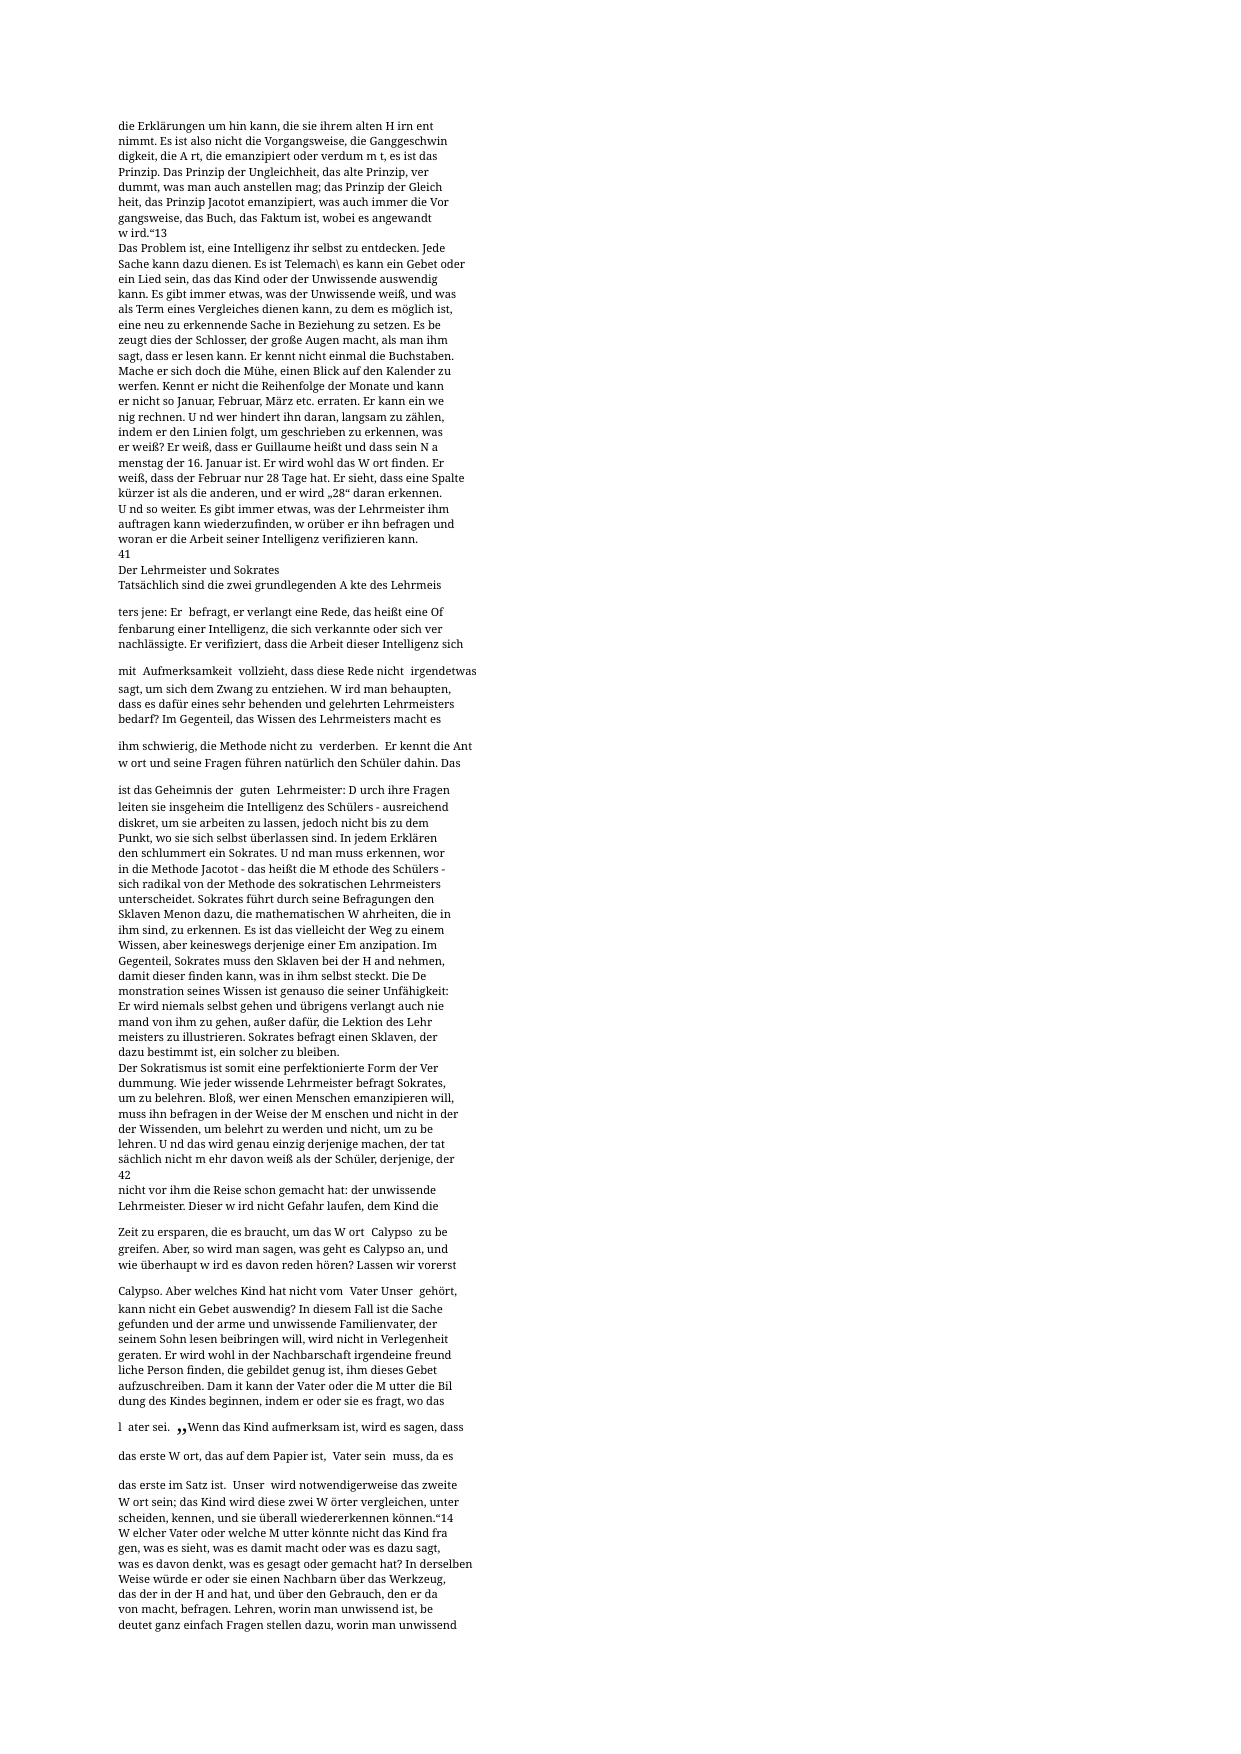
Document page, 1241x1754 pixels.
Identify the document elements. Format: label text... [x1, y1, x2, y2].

text Der Lehrmeister und Sokrates Tatsächlich sind die zwei grundlegenden A kte des Lehrmeis ters jene: Er befragt, er verlangt eine Rede, das heißt eine Of fenbarung einer Intelligenz, die sich verkannte oder sich ver nachlässigte. Er verifiziert, dass die Arbeit dieser Intelligenz sich mit Aufmerksamkeit vollzieht, dass diese Rede nicht irgendetwas sagt, um sich dem Zwang zu entziehen. W ird man behaupten, dass es dafür eines sehr behenden und gelehrten Lehrmeisters bedarf? Im Gegenteil, das Wissen des Lehrmeisters macht es ihm schwierig, die Methode nicht zu verderben. Er kennt die Ant w ort und seine Fragen führen natürlich den Schüler dahin. Das ist das Geheimnis der guten Lehrmeister: D urch ihre Fragen leiten sie insgeheim die Intelligenz des Schülers - ausreichend diskret, um sie arbeiten zu lassen, jedoch nicht bis zu dem Punkt, wo sie sich selbst überlassen sind. In jedem Erklären den schlummert ein Sokrates. U nd man muss erkennen, wor in die Methode Jacotot - das heißt die M ethode des Schülers - sich radikal von der Methode des sokratischen Lehrmeisters unterscheidet. Sokrates führt durch seine Befragungen den Sklaven Menon dazu, die mathematischen W ahrheiten, die in ihm sind, zu erkennen. Es ist das vielleicht der Weg zu einem Wissen, aber keineswegs derjenige einer Em anzipation. Im Gegenteil, Sokrates muss den Sklaven bei der H and nehmen, damit dieser finden kann, was in ihm selbst steckt. Die De monstration seines Wissen ist genauso die seiner Unfähigkeit: Er wird niemals selbst gehen und übrigens verlangt auch nie mand von ihm zu gehen, außer dafür, die Lektion des Lehr meisters zu illustrieren. Sokrates befragt einen Sklaven, der dazu bestimmt ist, ein solcher zu bleiben. Der Sokratismus ist somit eine perfektionierte Form der Ver dummung. Wie jeder wissende Lehrmeister befragt Sokrates, um zu belehren. Bloß, wer einen Menschen emanzipieren will, muss ihn befragen in der Weise der M enschen und nicht in der der Wissenden, um belehrt zu werden und nicht, um zu be lehren. U nd das wird genau einzig derjenige machen, der tat sächlich nicht m ehr davon weiß als der Schüler, derjenige, der 42 [118, 562, 1122, 1182]
text die Erklärungen um hin kann, die sie ihrem alten H irn ent nimmt. Es ist also nicht die Vorgangsweise, die Ganggeschwin digkeit, die A rt, die emanzipiert oder verdum m t, es ist das Prinzip. Das Prinzip der Ungleichheit, das alte Prinzip, ver dummt, was man auch anstellen mag; das Prinzip der Gleich heit, das Prinzip Jacotot emanzipiert, was auch immer die Vor gangsweise, das Buch, das Faktum ist, wobei es angewandt w ird.“13 Das Problem ist, eine Intelligenz ihr selbst zu entdecken. Jede Sache kann dazu dienen. Es ist Telemach\ es kann ein Gebet oder ein Lied sein, das das Kind oder der Unwissende auswendig kann. Es gibt immer etwas, was der Unwissende weiß, und was als Term eines Vergleiches dienen kann, zu dem es möglich ist, eine neu zu erkennende Sache in Beziehung zu setzen. Es be zeugt dies der Schlosser, der große Augen macht, als man ihm sagt, dass er lesen kann. Er kennt nicht einmal die Buchstaben. Mache er sich doch die Mühe, einen Blick auf den Kalender zu werfen. Kennt er nicht die Reihenfolge der Monate und kann er nicht so Januar, Februar, März etc. erraten. Er kann ein we nig rechnen. U nd wer hindert ihn daran, langsam zu zählen, indem er den Linien folgt, um geschrieben zu erkennen, was er weiß? Er weiß, dass er Guillaume heißt und dass sein N a menstag der 16. Januar ist. Er wird wohl das W ort finden. Er weiß, dass der Februar nur 28 Tage hat. Er sieht, dass eine Spalte kürzer ist als die anderen, und er wird „28“ daran erkennen. U nd so weiter. Es gibt immer etwas, was der Lehrmeister ihm auftragen kann wiederzufinden, w orüber er ihn befragen und woran er die Arbeit seiner Intelligenz verifizieren kann. 41 [118, 118, 1122, 562]
text nicht vor ihm die Reise schon gemacht hat: der unwissende Lehrmeister. Dieser w ird nicht Gefahr laufen, dem Kind die Zeit zu ersparen, die es braucht, um das W ort Calypso zu be greifen. Aber, so wird man sagen, was geht es Calypso an, und wie überhaupt w ird es davon reden hören? Lassen wir vorerst Calypso. Aber welches Kind hat nicht vom Vater Unser gehört, kann nicht ein Gebet auswendig? In diesem Fall ist die Sache gefunden und der arme und unwissende Familienvater, der seinem Sohn lesen beibringen will, wird nicht in Verlegenheit geraten. Er wird wohl in der Nachbarschaft irgendeine freund liche Person finden, die gebildet genug ist, ihm dieses Gebet aufzuschreiben. Dam it kann der Vater oder die M utter die Bil dung des Kindes beginnen, indem er oder sie es fragt, wo das l ater sei. „Wenn das Kind aufmerksam ist, wird es sagen, dass das erste W ort, das auf dem Papier ist, Vater sein muss, da es das erste im Satz ist. Unser wird notwendigerweise das zweite W ort sein; das Kind wird diese zwei W örter vergleichen, unter scheiden, kennen, und sie überall wiedererkennen können.“14 W elcher Vater oder welche M utter könnte nicht das Kind fra gen, was es sieht, was es damit macht oder was es dazu sagt, was es davon denkt, was es gesagt oder gemacht hat? In derselben Weise würde er oder sie einen Nachbarn über das Werkzeug, das der in der H and hat, und über den Gebrauch, den er da von macht, befragen. Lehren, worin man unwissend ist, be deutet ganz einfach Fragen stellen dazu, worin man unwissend [118, 1182, 1122, 1632]
